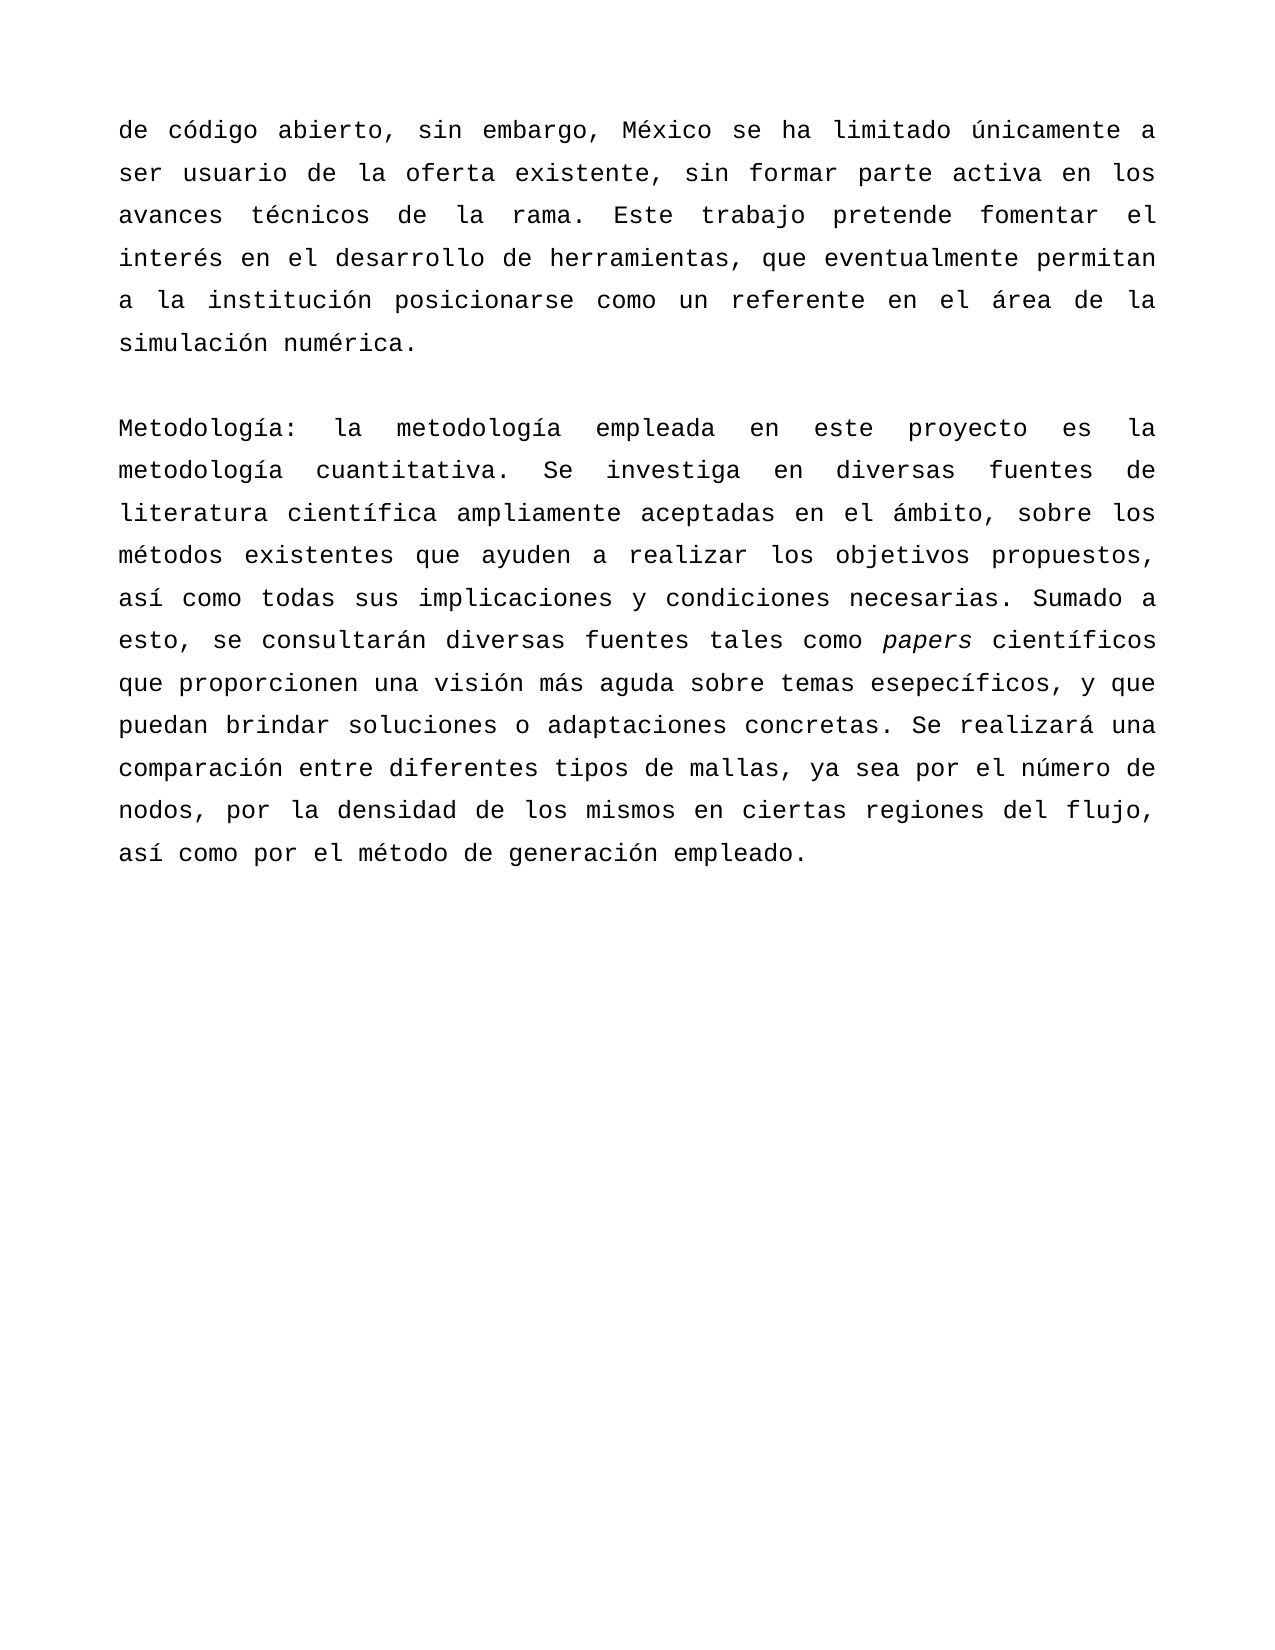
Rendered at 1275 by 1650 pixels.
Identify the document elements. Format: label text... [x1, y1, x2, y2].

text de código abierto, sin embargo, México se ha limitado únicamente a ser usuario de la oferta existente, sin formar parte activa en los avances técnicos de la rama. Este trabajo pretende fomentar el interés en el desarrollo de herramientas, que eventualmente permitan a la institución posicionarse como un referente en el área de la simulación numérica. [118, 118, 1157, 359]
text Metodología: la metodología empleada en este proyecto es la metodología cuantitativa. Se investiga en diversas fuentes de literatura científica ampliamente aceptadas en el ámbito, sobre los métodos existentes que ayuden a realizar los objetivos propuestos, así como todas sus implicaciones y condiciones necesarias. Sumado a esto, se consultarán diversas fuentes tales como papers científicos que proporcionen una visión más aguda sobre temas esepecíficos, y que puedan brindar soluciones o adaptaciones concretas. Se realizará una comparación entre diferentes tipos de mallas, ya sea por el número de nodos, por la densidad de los mismos en ciertas regiones del flujo, así como por el método de generación empleado. [118, 416, 1157, 869]
